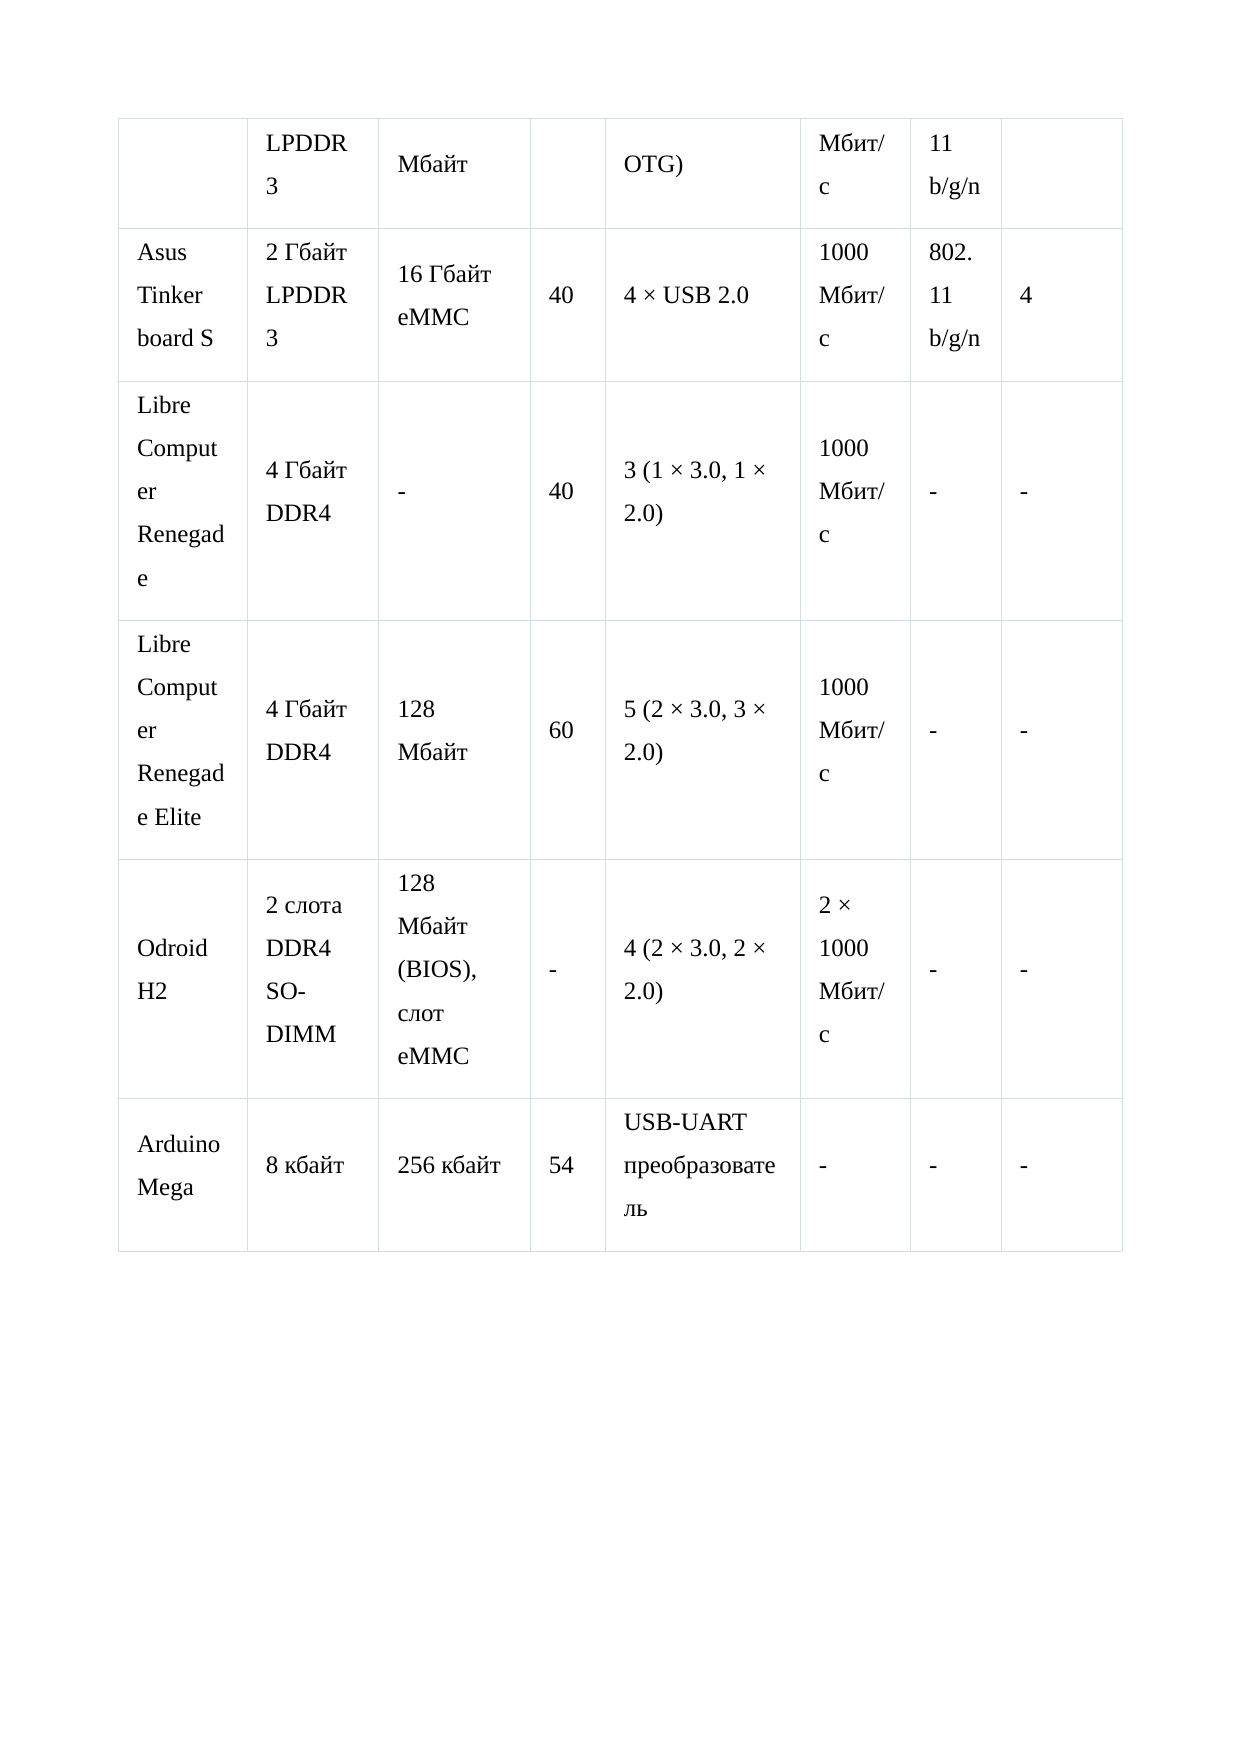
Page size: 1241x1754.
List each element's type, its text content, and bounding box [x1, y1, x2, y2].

table_cell - [1002, 621, 1122, 859]
table_cell - [801, 1099, 910, 1251]
table_cell 4 × USB 2.0 [606, 229, 800, 381]
table_cell 2 Гбайт LPDDR3 [248, 229, 378, 381]
table_cell Libre Computer Renegade [119, 382, 247, 620]
table_cell - [379, 382, 530, 620]
table_cell [1002, 119, 1122, 228]
table_cell 128 Мбайт (BIOS), слот eMMC [379, 860, 530, 1098]
table_cell - [911, 621, 1001, 859]
table_cell - [911, 382, 1001, 620]
table_cell 40 [531, 382, 605, 620]
table_cell LPDDR3 [248, 119, 378, 228]
table_cell 11 b/g/n [911, 119, 1001, 228]
table_cell - [911, 1099, 1001, 1251]
table_cell 4 [1002, 229, 1122, 381]
table_cell Мбайт [379, 119, 530, 228]
table_cell 40 [531, 229, 605, 381]
table_cell Мбит/с [801, 119, 910, 228]
table_cell 4 Гбайт DDR4 [248, 382, 378, 620]
table_cell 60 [531, 621, 605, 859]
table_cell - [1002, 1099, 1122, 1251]
table_cell - [1002, 382, 1122, 620]
table_cell Libre Computer Renegade Elite [119, 621, 247, 859]
table_cell [531, 119, 605, 228]
table_cell 2 слота DDR4 SO-DIMM [248, 860, 378, 1098]
table_cell USB-UART преобразователь [606, 1099, 800, 1251]
table_cell Odroid H2 [119, 860, 247, 1098]
table_cell 4 (2 × 3.0, 2 × 2.0) [606, 860, 800, 1098]
table_cell - [531, 860, 605, 1098]
table_cell 802.11 b/g/n [911, 229, 1001, 381]
table_cell 1000 Мбит/с [801, 382, 910, 620]
table_cell 256 кбайт [379, 1099, 530, 1251]
table_cell - [911, 860, 1001, 1098]
table_cell 2 × 1000 Мбит/с [801, 860, 910, 1098]
table_cell 8 кбайт [248, 1099, 378, 1251]
table_cell 128 Мбайт [379, 621, 530, 859]
table_cell - [1002, 860, 1122, 1098]
table_cell Asus Tinker board S [119, 229, 247, 381]
table_cell Arduino Mega [119, 1099, 247, 1251]
table_cell 4 Гбайт DDR4 [248, 621, 378, 859]
table_cell OTG) [606, 119, 800, 228]
table_cell 1000 Мбит/с [801, 229, 910, 381]
table_cell 1000 Мбит/с [801, 621, 910, 859]
table_cell 5 (2 × 3.0, 3 × 2.0) [606, 621, 800, 859]
table_cell 16 Гбайт eMMC [379, 229, 530, 381]
table_cell [119, 119, 247, 228]
table_cell 3 (1 × 3.0, 1 × 2.0) [606, 382, 800, 620]
table_cell 54 [531, 1099, 605, 1251]
